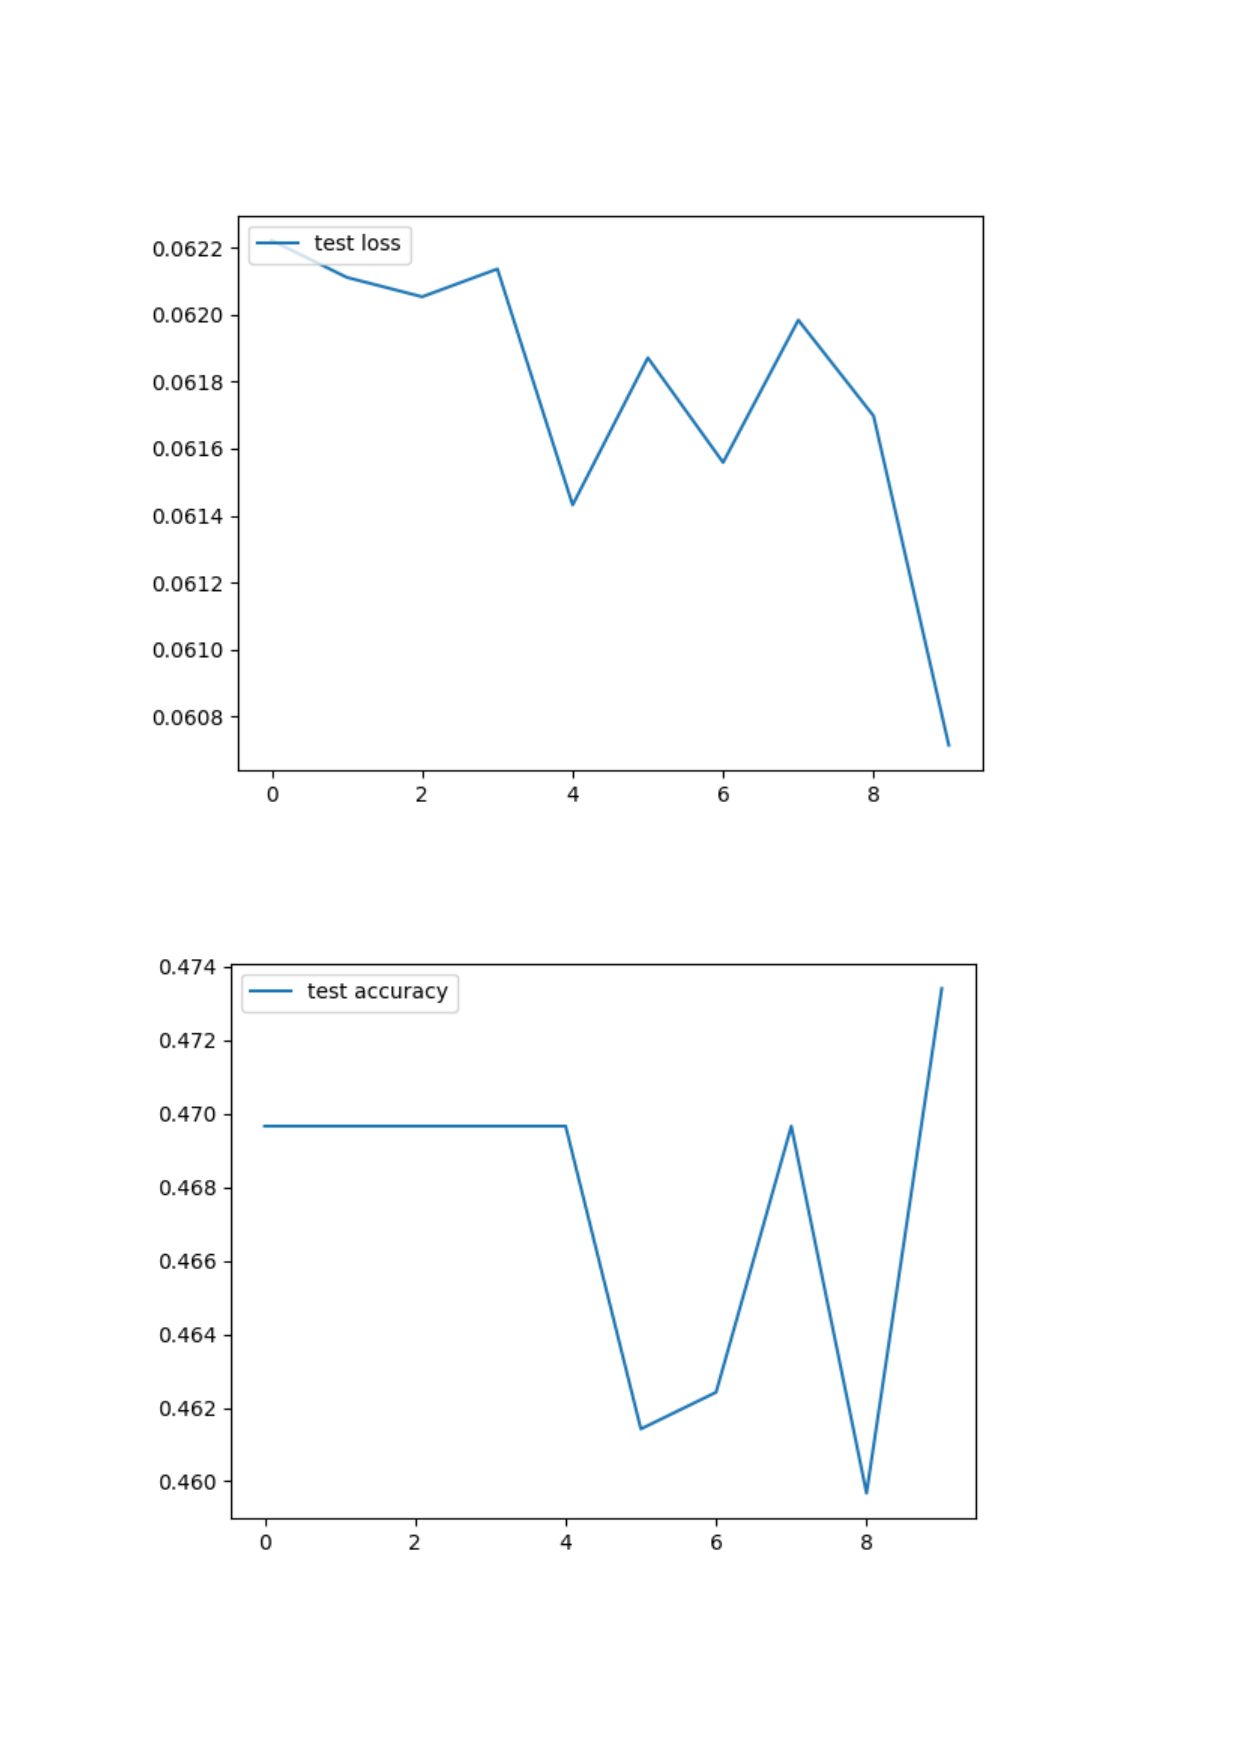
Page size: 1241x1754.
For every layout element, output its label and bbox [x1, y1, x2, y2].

picture [118, 129, 1079, 850]
picture [112, 877, 1072, 1598]
